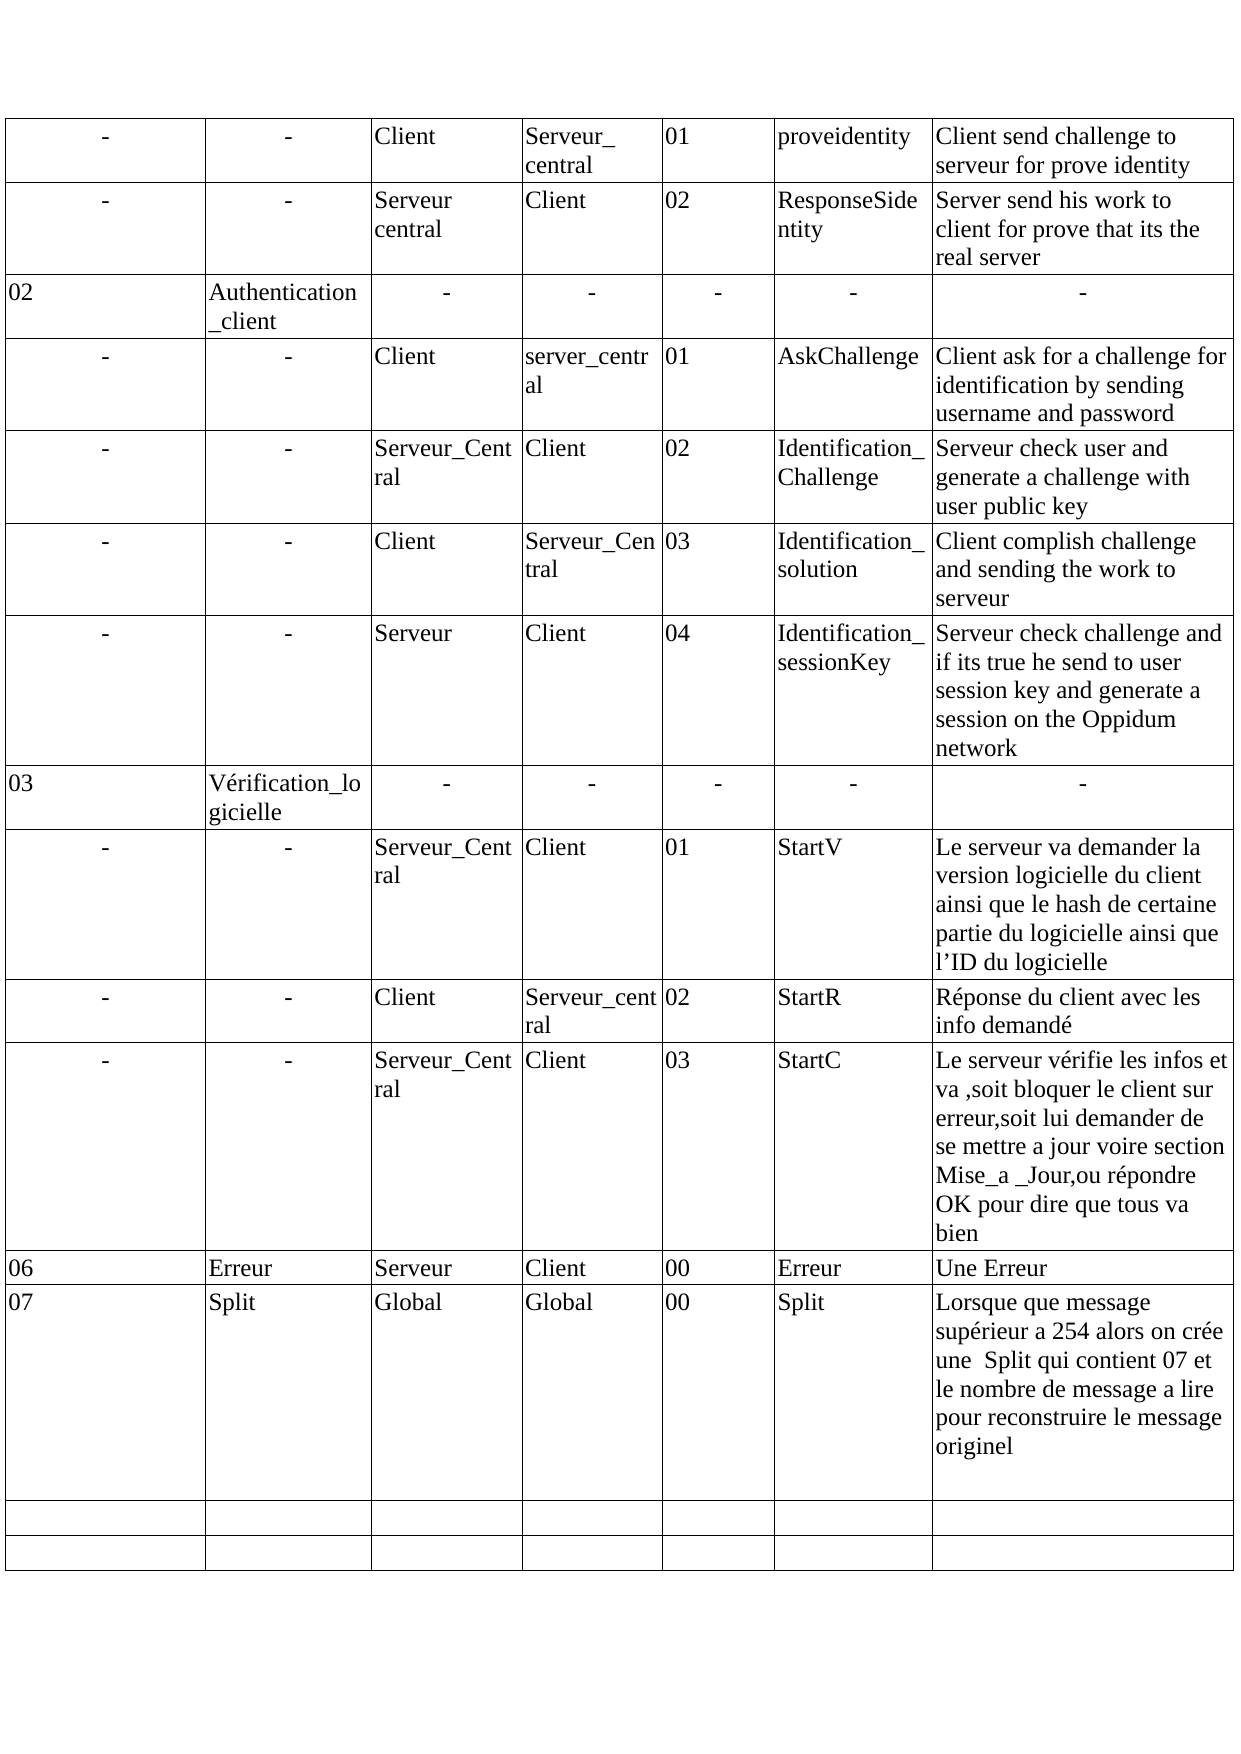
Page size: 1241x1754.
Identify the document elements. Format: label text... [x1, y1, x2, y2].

table_cell - [933, 766, 1233, 828]
table_cell StartR [775, 980, 932, 1042]
table_cell Split [206, 1285, 371, 1500]
table_cell Serveur central [372, 183, 522, 274]
table_cell Global [372, 1285, 522, 1500]
table_cell 07 [6, 1285, 205, 1500]
table_cell [775, 1501, 932, 1535]
table_cell Identification_Challenge [775, 431, 932, 523]
table_cell [663, 1501, 774, 1535]
table_cell Client complish challenge and sending the work to serveur [933, 524, 1233, 615]
table_cell - [6, 339, 205, 430]
table_cell - [206, 339, 371, 430]
table_cell Serveur [372, 616, 522, 765]
table_cell [6, 1536, 205, 1570]
table_cell [523, 1536, 662, 1570]
table_cell Vérification_logicielle [206, 766, 371, 828]
table_cell [663, 1536, 774, 1570]
table_cell Serveur check user and generate a challenge with user public key [933, 431, 1233, 523]
table_cell - [206, 980, 371, 1042]
table_cell - [6, 183, 205, 274]
table_cell [206, 1536, 371, 1570]
table_cell - [6, 431, 205, 523]
table_cell - [206, 119, 371, 182]
table_cell - [6, 1043, 205, 1249]
table_cell 01 [663, 119, 774, 182]
table_cell Le serveur va demander la version logicielle du client ainsi que le hash de certaine partie du logicielle ainsi que l’ID du logicielle [933, 830, 1233, 978]
table_cell - [372, 766, 522, 828]
table_cell Serveur_ central [523, 119, 662, 182]
table_cell 02 [663, 980, 774, 1042]
table_cell - [206, 183, 371, 274]
table_cell - [663, 766, 774, 828]
table_cell 02 [663, 431, 774, 523]
table_cell [6, 1501, 205, 1535]
table_cell Serveur_Central [372, 431, 522, 523]
table_cell 03 [663, 524, 774, 615]
table_cell Identification_solution [775, 524, 932, 615]
table_cell 02 [6, 275, 205, 338]
table_cell 00 [663, 1285, 774, 1500]
table_cell Client ask for a challenge for identification by sending username and password [933, 339, 1233, 430]
table_cell Client send challenge to serveur for prove identity [933, 119, 1233, 182]
table_cell 03 [6, 766, 205, 828]
table_cell [372, 1501, 522, 1535]
table_cell 02 [663, 183, 774, 274]
table_cell - [663, 275, 774, 338]
table_cell - [206, 524, 371, 615]
table_cell - [206, 431, 371, 523]
table_cell 01 [663, 339, 774, 430]
table_cell Client [523, 1251, 662, 1284]
table_cell Authentication_client [206, 275, 371, 338]
table_cell Serveur_Central [372, 1043, 522, 1249]
table_cell - [775, 275, 932, 338]
table_cell Erreur [206, 1251, 371, 1284]
table_cell proveidentity [775, 119, 932, 182]
table_cell - [206, 830, 371, 978]
table_cell Serveur_central [523, 980, 662, 1042]
table_cell Serveur check challenge and if its true he send to user session key and generate a session on the Oppidum network [933, 616, 1233, 765]
table_cell [372, 1536, 522, 1570]
table_cell - [6, 524, 205, 615]
table_cell [523, 1501, 662, 1535]
table_cell Client [523, 830, 662, 978]
table_cell server_central [523, 339, 662, 430]
table_cell 03 [663, 1043, 774, 1249]
table_cell - [6, 980, 205, 1042]
table_cell Le serveur vérifie les infos et va ,soit bloquer le client sur erreur,soit lui demander de se mettre a jour voire section Mise_a _Jour,ou répondre OK pour dire que tous va bien [933, 1043, 1233, 1249]
table_cell [775, 1536, 932, 1570]
table_cell - [775, 766, 932, 828]
table_cell 04 [663, 616, 774, 765]
table_cell 01 [663, 830, 774, 978]
table_cell [933, 1501, 1233, 1535]
table_cell StartC [775, 1043, 932, 1249]
table_cell Une Erreur [933, 1251, 1233, 1284]
table_cell AskChallenge [775, 339, 932, 430]
table_cell StartV [775, 830, 932, 978]
table_cell Split [775, 1285, 932, 1500]
table_cell Client [372, 980, 522, 1042]
table_cell Lorsque que message supérieur a 254 alors on crée une Split qui contient 07 et le nombre de message a lire pour reconstruire le message originel [933, 1285, 1233, 1500]
table_cell Server send his work to client for prove that its the real server [933, 183, 1233, 274]
table_cell 06 [6, 1251, 205, 1284]
table_cell - [6, 616, 205, 765]
table_cell Client [372, 339, 522, 430]
table_cell Serveur_Central [523, 524, 662, 615]
table_cell Client [372, 119, 522, 182]
table_cell Identification_sessionKey [775, 616, 932, 765]
table_cell Serveur_Central [372, 830, 522, 978]
table_cell [933, 1536, 1233, 1570]
table_cell Erreur [775, 1251, 932, 1284]
table_cell [206, 1501, 371, 1535]
table_cell - [6, 119, 205, 182]
table_cell - [372, 275, 522, 338]
table_cell - [206, 616, 371, 765]
table_cell Client [372, 524, 522, 615]
table_cell 00 [663, 1251, 774, 1284]
table_cell Client [523, 183, 662, 274]
table_cell ResponseSidentity [775, 183, 932, 274]
table_cell Client [523, 431, 662, 523]
table_cell Global [523, 1285, 662, 1500]
table_cell - [523, 275, 662, 338]
table_cell Serveur [372, 1251, 522, 1284]
table_cell - [933, 275, 1233, 338]
table_cell - [206, 1043, 371, 1249]
table_cell Client [523, 616, 662, 765]
table_cell - [6, 830, 205, 978]
table_cell Client [523, 1043, 662, 1249]
table_cell Réponse du client avec les info demandé [933, 980, 1233, 1042]
table_cell - [523, 766, 662, 828]
